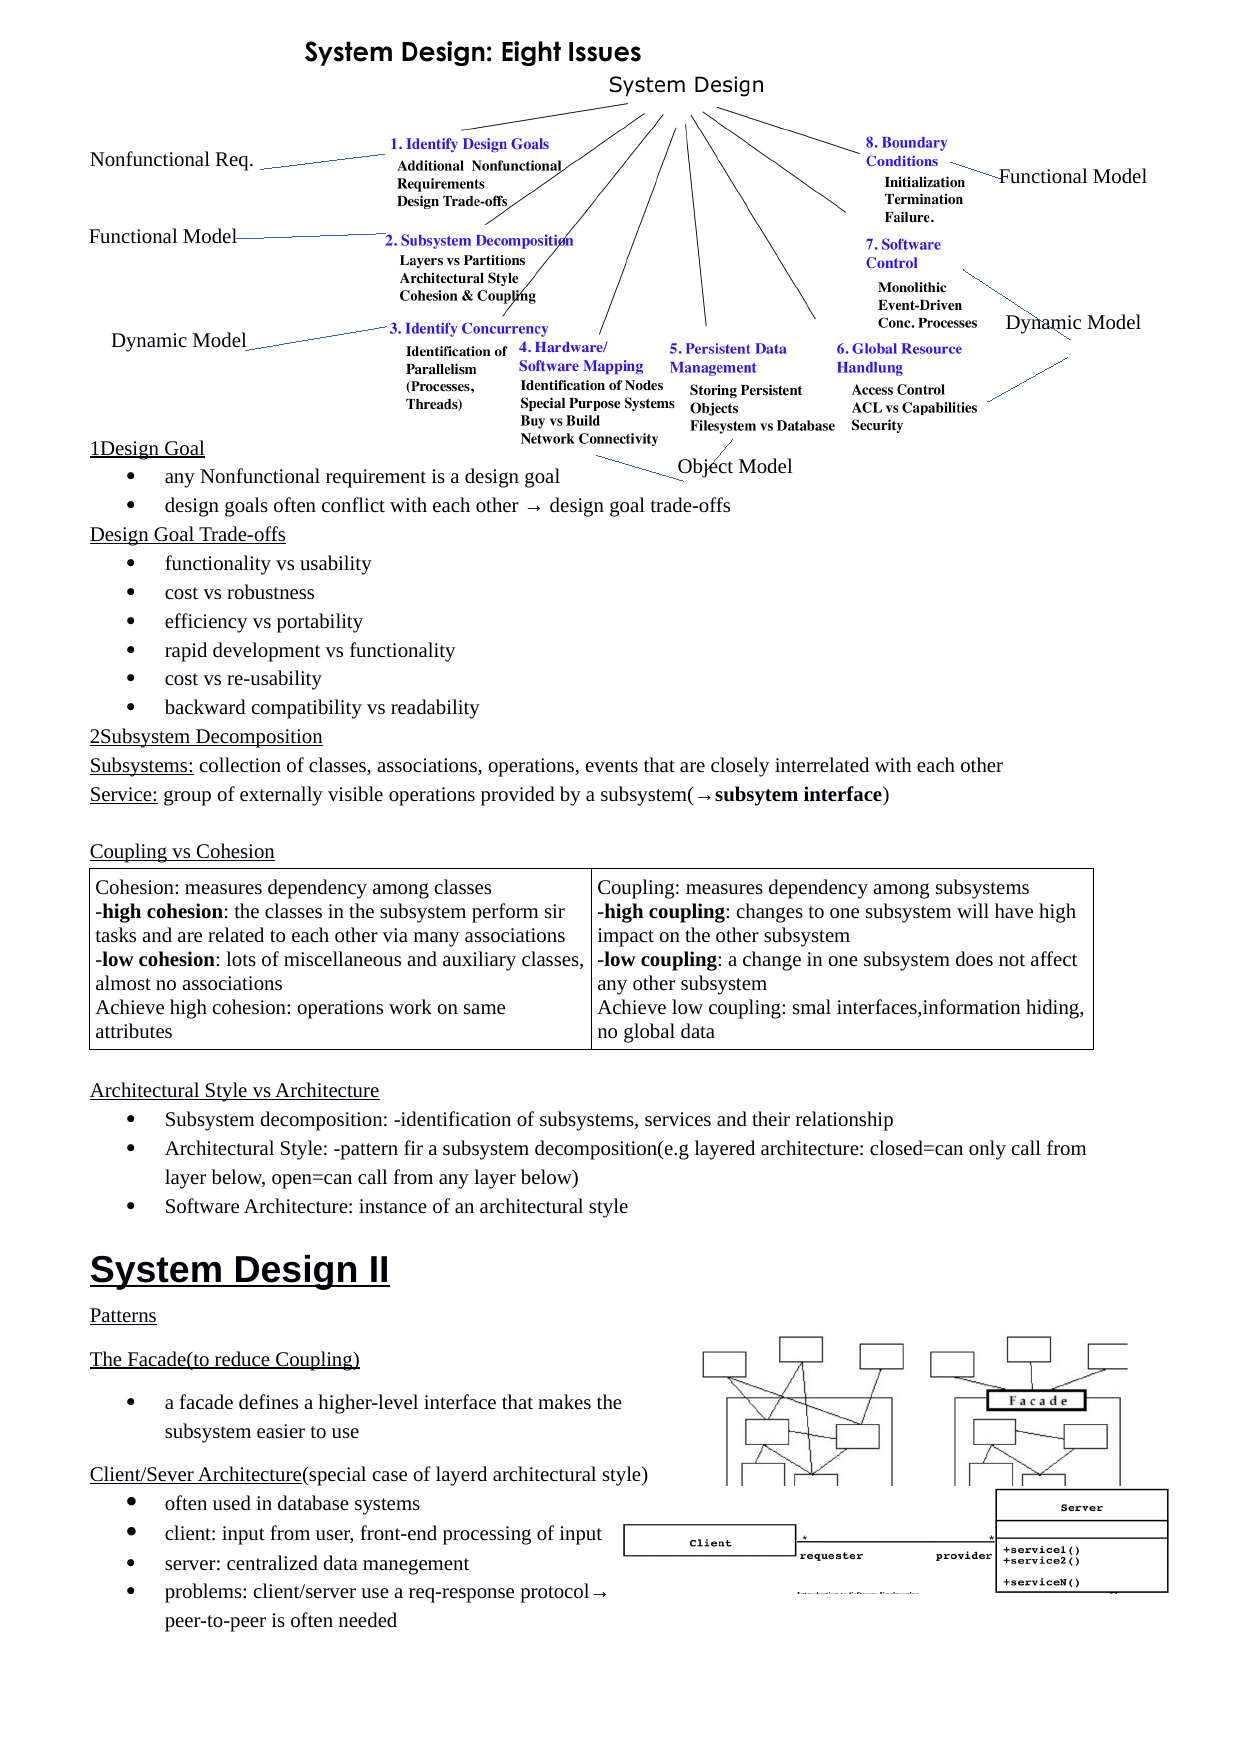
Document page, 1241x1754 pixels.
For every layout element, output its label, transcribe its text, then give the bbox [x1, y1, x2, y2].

list any Nonfunctional requirement is a design goal [127, 464, 1122, 488]
text Patterns [89, 1303, 1122, 1327]
list problems: client/server use a req-response protocol→ peer-to-peer is often needed [127, 1579, 1122, 1632]
text 1Design Goal [89, 436, 1122, 459]
list server: centralized data manegement [127, 1551, 622, 1575]
table_header Cohesion: measures dependency among classes -high cohesion: the classes in the subsystem perform sir tasks and are related to each other via many associations -low cohesion: lots of miscellaneous and auxiliary classes, almost no associations Achieve high cohesion: operations work on same attributes [90, 869, 591, 1049]
text Architectural Style vs Architecture [89, 1078, 1122, 1102]
list Architectural Style: -pattern fir a subsystem decomposition(e.g layered architecture: closed=can only call from layer below, open=can call from any layer below) [127, 1136, 1122, 1189]
list backward compatibility vs readability [127, 695, 1122, 719]
list Subsystem decomposition: -identification of subsystems, services and their relationship [127, 1107, 1122, 1131]
list functionality vs usability [127, 551, 1122, 575]
text Nonfunctional Req. [989, 147, 1122, 171]
list Software Architecture: instance of an architectural style [127, 1193, 1122, 1218]
list rapid development vs functionality [127, 637, 1122, 662]
table_header Coupling: measures dependency among subsystems -high coupling: changes to one subsystem will have high impact on the other subsystem -low coupling: a change in one subsystem does not affect any other subsystem Achieve low coupling: smal interfaces,information hiding, no global data [592, 869, 1093, 1049]
list cost vs re-usability [127, 666, 1122, 690]
text Design Goal Trade-offs [89, 522, 1122, 546]
subtitle System Design II [89, 1247, 1122, 1291]
text Nonfunctional Req. [89, 147, 294, 171]
text Service: group of externally visible operations provided by a subsystem(→subsytem interface) [89, 782, 1122, 806]
list design goals often conflict with each other → design goal trade-offs [127, 493, 1122, 517]
text Client/Sever Architecture(special case of layerd architectural style) [89, 1462, 686, 1486]
text 2Subsystem Decomposition [89, 724, 1122, 748]
list cost vs robustness [127, 580, 1122, 604]
list a facade defines a higher-level interface that makes the subsystem easier to use [127, 1390, 686, 1443]
list client: input from user, front-end processing of input [127, 1521, 622, 1546]
text The Facade(to reduce Coupling) [89, 1346, 686, 1371]
text Subsystems: collection of classes, associations, operations, events that are closely interrelated with each other [89, 753, 1122, 777]
picture [294, 34, 989, 446]
text Coupling vs Cohesion [89, 839, 1122, 863]
picture [622, 1333, 1171, 1594]
list often used in database systems [127, 1491, 622, 1516]
list efficiency vs portability [127, 609, 1122, 633]
